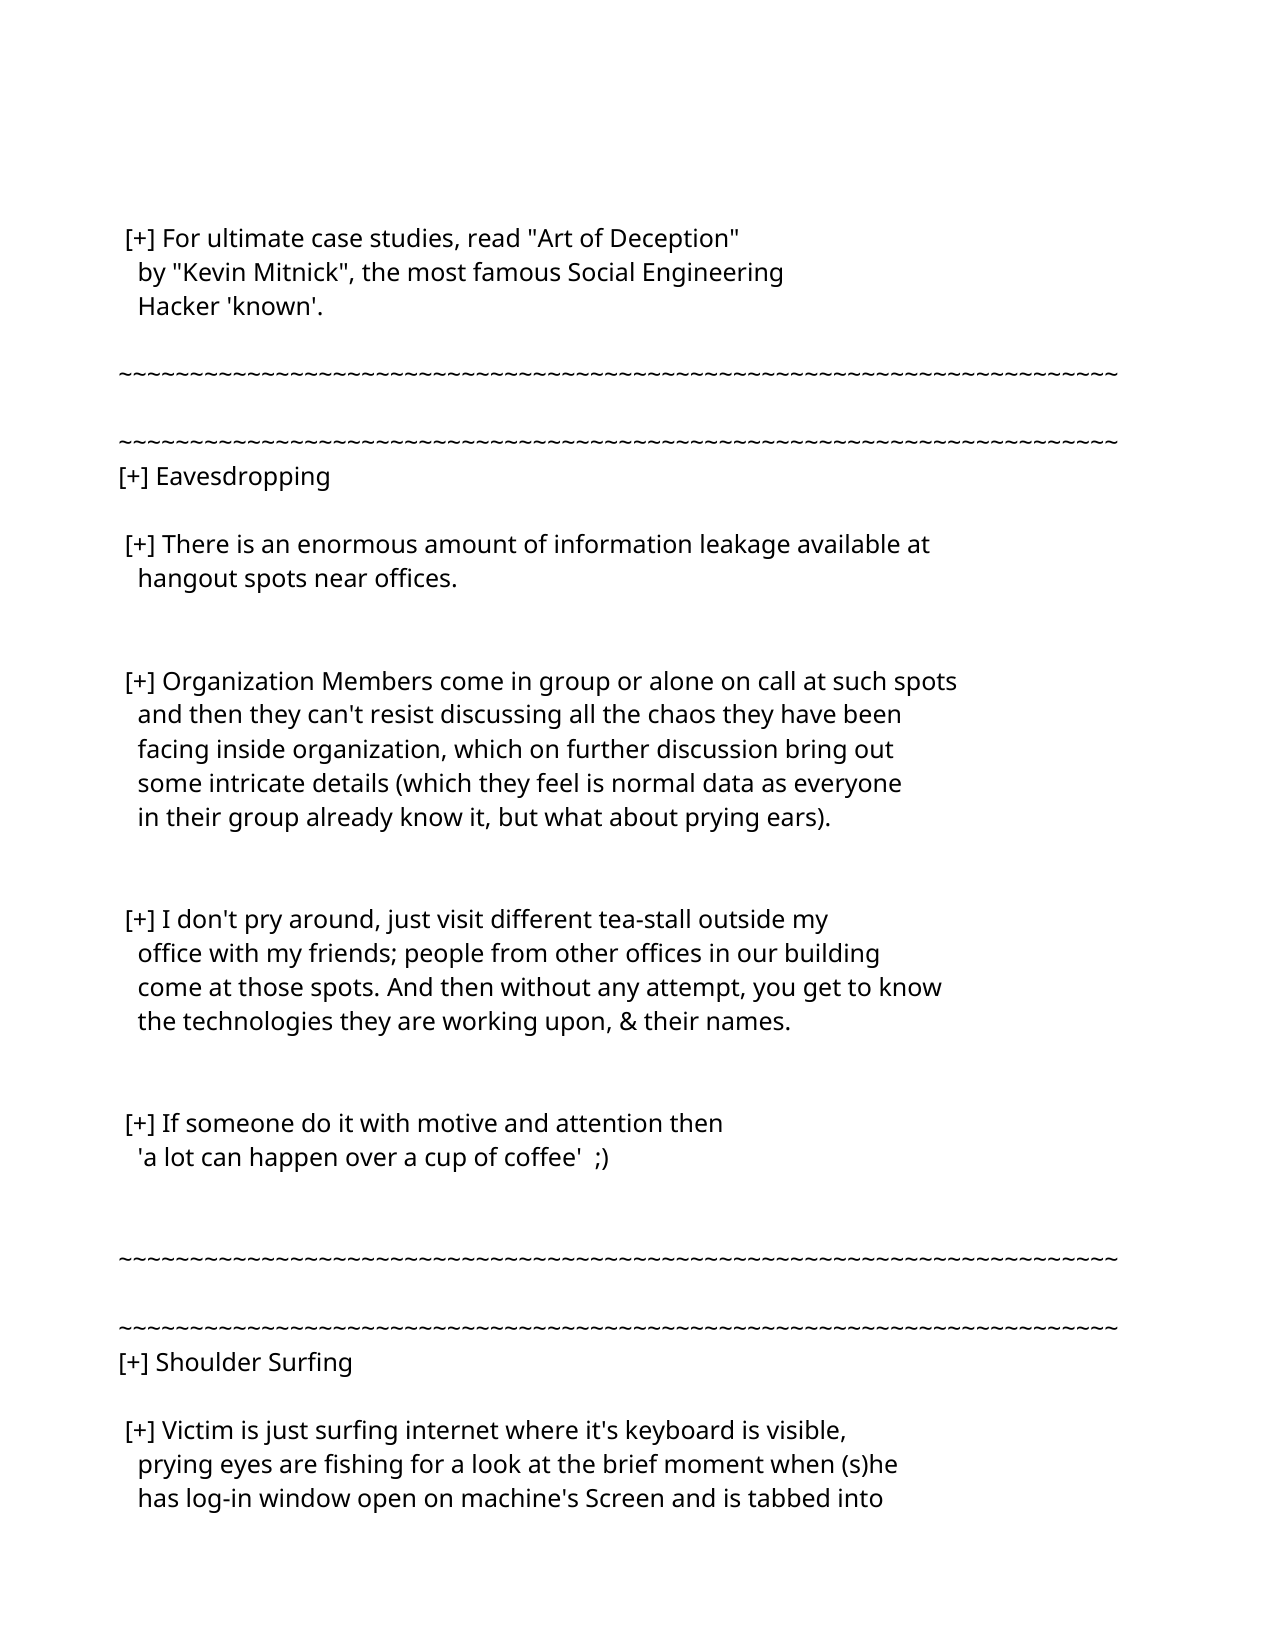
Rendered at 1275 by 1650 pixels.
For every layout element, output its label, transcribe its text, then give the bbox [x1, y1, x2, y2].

text 'a lot can happen over a cup of coffee' ;) [118, 1140, 1157, 1174]
text [+] Organization Members come in group or alone on call at such spots [118, 663, 1157, 697]
text Hacker 'known'. [118, 288, 1157, 322]
text office with my friends; people from other offices in our building [118, 936, 1157, 970]
text ~~~~~~~~~~~~~~~~~~~~~~~~~~~~~~~~~~~~~~~~~~~~~~~~~~~~~~~~~~~~~~~~~~~~~~ [118, 357, 1157, 391]
text [+] I don't pry around, just visit different tea-stall outside my [118, 902, 1157, 936]
text come at those spots. And then without any attempt, you get to know [118, 970, 1157, 1004]
text [+] Shoulder Surfing [118, 1344, 1157, 1378]
text the technologies they are working upon, & their names. [118, 1004, 1157, 1038]
text [+] There is an enormous amount of information leakage available at [118, 527, 1157, 561]
text [+] Eavesdropping [118, 459, 1157, 493]
text some intricate details (which they feel is normal data as everyone [118, 765, 1157, 799]
text by "Kevin Mitnick", the most famous Social Engineering [118, 254, 1157, 288]
text [+] If someone do it with motive and attention then [118, 1106, 1157, 1140]
text facing inside organization, which on further discussion bring out [118, 731, 1157, 765]
text prying eyes are fishing for a look at the brief moment when (s)he [118, 1447, 1157, 1481]
text ~~~~~~~~~~~~~~~~~~~~~~~~~~~~~~~~~~~~~~~~~~~~~~~~~~~~~~~~~~~~~~~~~~~~~~ [118, 1242, 1157, 1276]
text hangout spots near offices. [118, 561, 1157, 595]
text ~~~~~~~~~~~~~~~~~~~~~~~~~~~~~~~~~~~~~~~~~~~~~~~~~~~~~~~~~~~~~~~~~~~~~~ [118, 1310, 1157, 1344]
text ~~~~~~~~~~~~~~~~~~~~~~~~~~~~~~~~~~~~~~~~~~~~~~~~~~~~~~~~~~~~~~~~~~~~~~ [118, 425, 1157, 459]
text [+] Victim is just surfing internet where it's keyboard is visible, [118, 1412, 1157, 1447]
text has log-in window open on machine's Screen and is tabbed into [118, 1481, 1157, 1515]
text [+] For ultimate case studies, read "Art of Deception" [118, 220, 1157, 254]
text in their group already know it, but what about prying ears). [118, 799, 1157, 833]
text and then they can't resist discussing all the chaos they have been [118, 697, 1157, 731]
